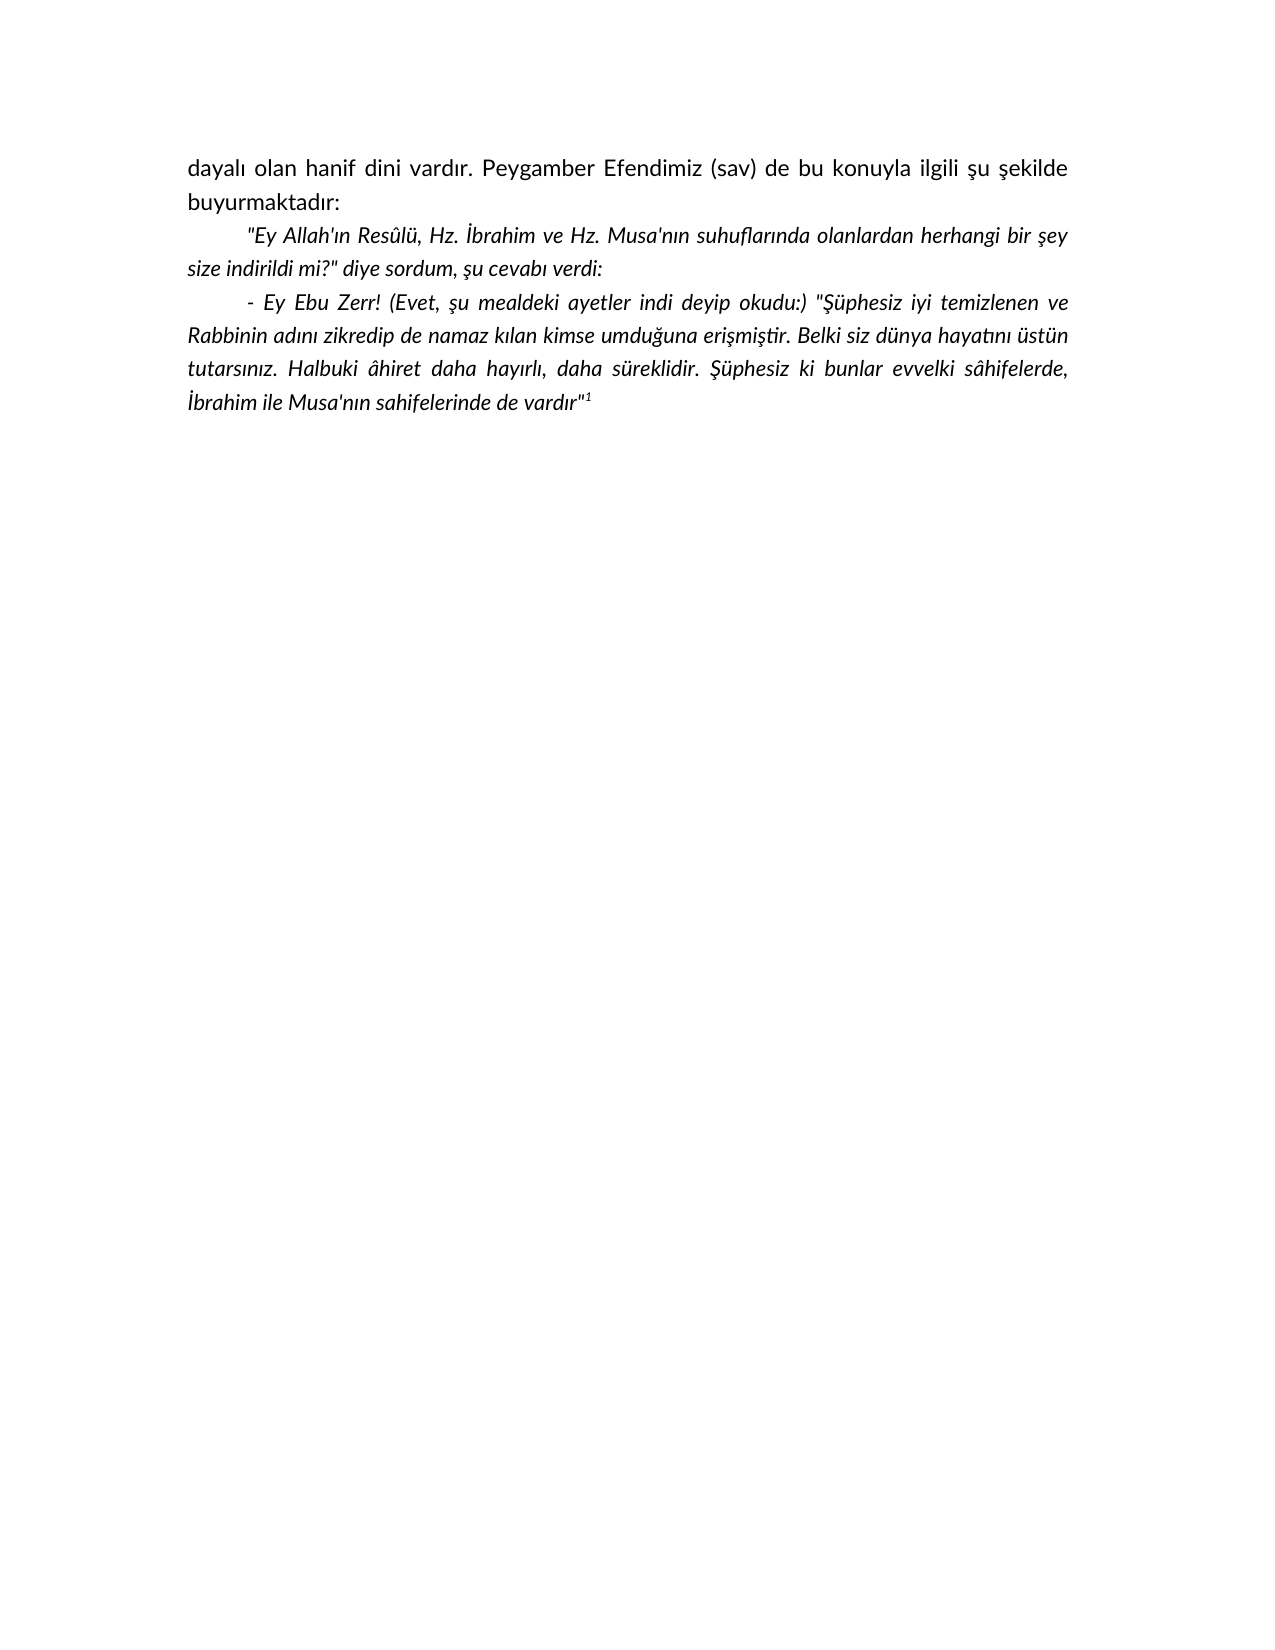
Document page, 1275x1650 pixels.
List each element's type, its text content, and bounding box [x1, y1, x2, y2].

text - Ey Ebu Zerr! (Evet, şu mealdeki ayetler indi deyip okudu:) "Şüphesiz iyi temizlenen ve Rabbinin adını zikredip de namaz kılan kimse umduğuna erişmiştir. Belki siz dünya hayatını üstün tutarsınız. Halbuki âhiret daha hayırlı, daha süreklidir. Şüphesiz ki bunlar evvelki sâhifelerde, İbrahim ile Musa'nın sahifelerinde de vardır"1 [187, 283, 1070, 417]
text dayalı olan hanif dini vardır. Peygamber Efendimiz (sav) de bu konuyla ilgili şu şekilde buyurmaktadır: [187, 150, 1070, 217]
text "Ey Allah'ın Resûlü, Hz. İbrahim ve Hz. Musa'nın suhuflarında olanlardan herhangi bir şey size indirildi mi?" diye sordum, şu cevabı verdi: [187, 217, 1070, 283]
